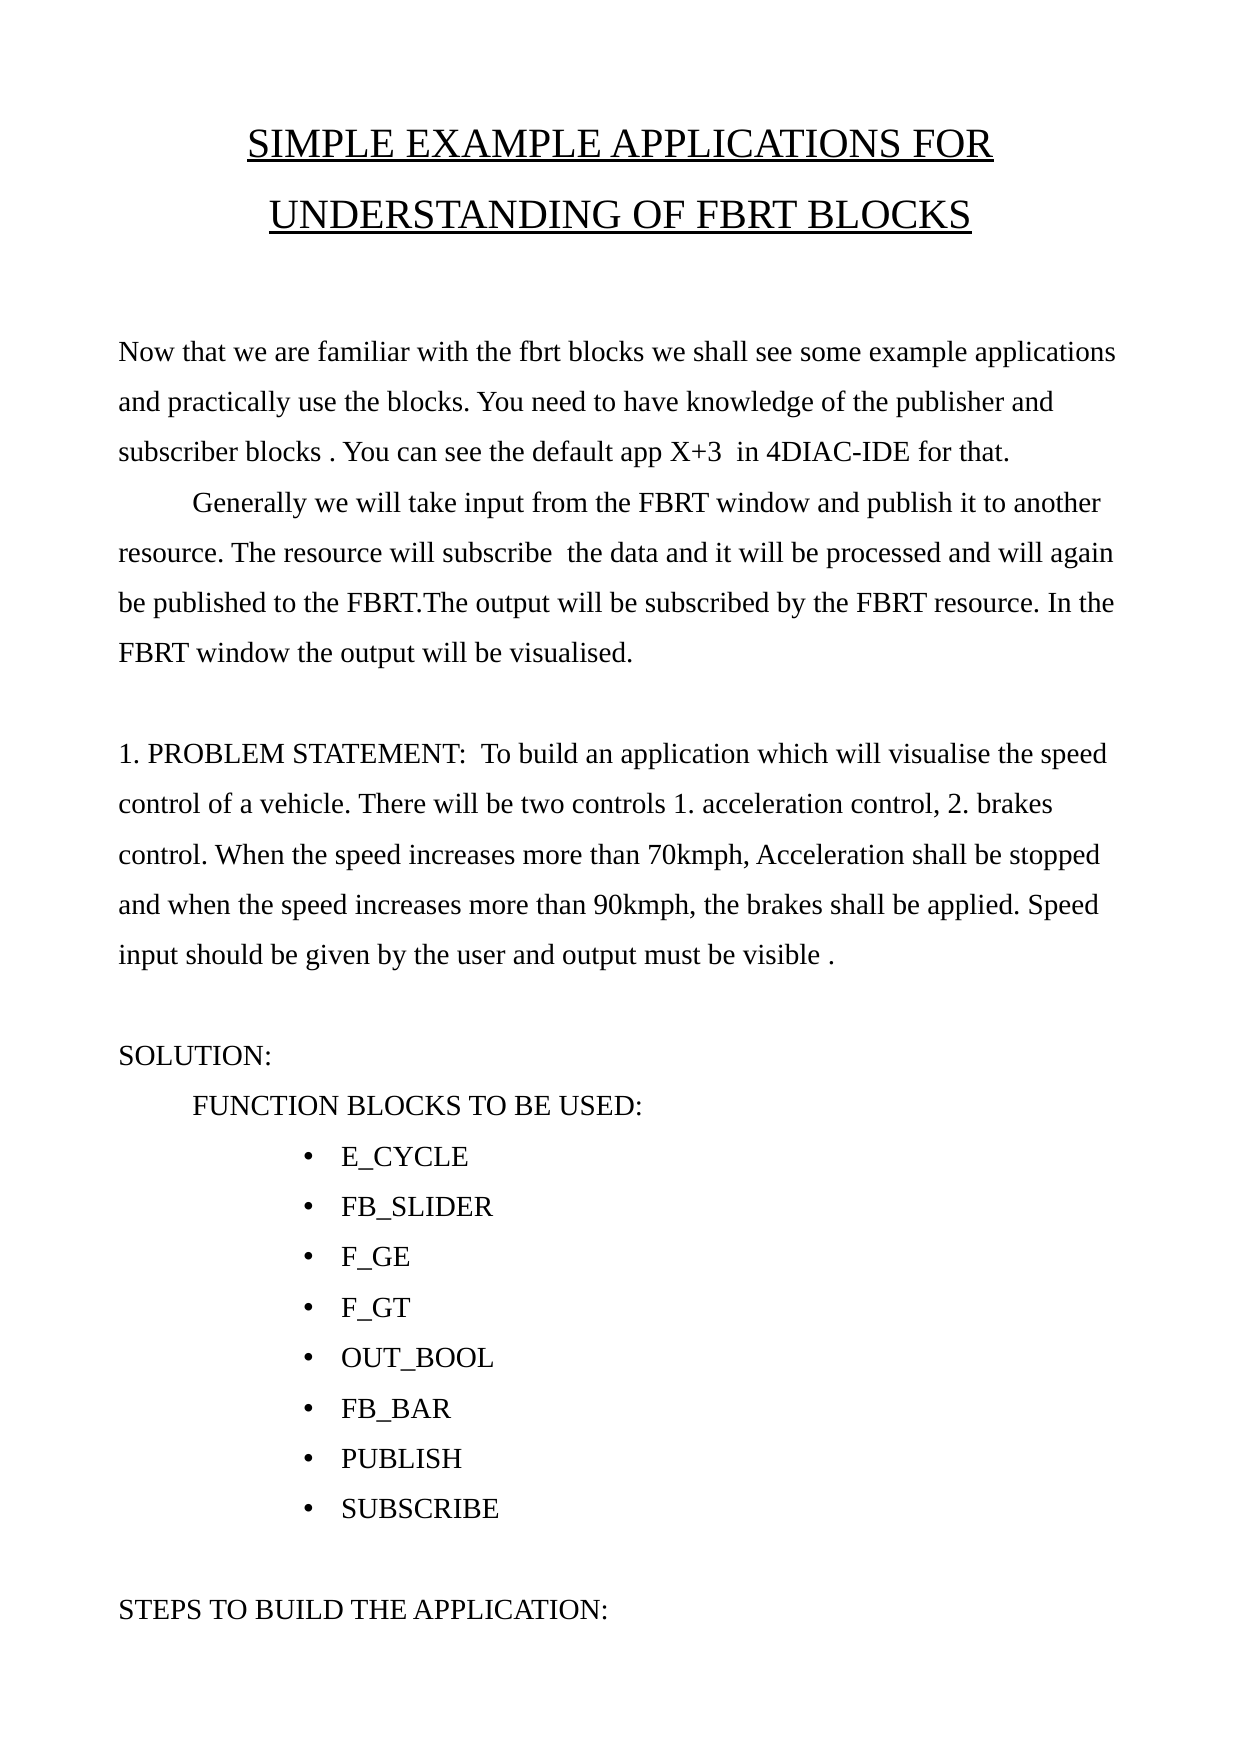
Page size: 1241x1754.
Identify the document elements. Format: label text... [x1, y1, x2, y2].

list SUBSCRIBE [303, 1492, 1122, 1525]
list E_CYCLE [303, 1139, 1122, 1172]
text 1. PROBLEM STATEMENT: To build an application which will visualise the speed control of a vehicle. There will be two controls 1. acceleration control, 2. brakes control. When the speed increases more than 70kmph, Acceleration shall be stopped and when the speed increases more than 90kmph, the brakes shall be applied. Speed input should be given by the user and output must be visible . [118, 736, 1122, 971]
list F_GT [303, 1290, 1122, 1324]
text SIMPLE EXAMPLE APPLICATIONS FOR UNDERSTANDING OF FBRT BLOCKS [118, 118, 1122, 238]
list PUBLISH [303, 1441, 1122, 1475]
text SOLUTION: [118, 1038, 1122, 1072]
text Generally we will take input from the FBRT window and publish it to another resource. The resource will subscribe the data and it will be processed and will again be published to the FBRT.The output will be subscribed by the FBRT resource. In the FBRT window the output will be visualised. [118, 485, 1122, 669]
list F_GE [303, 1239, 1122, 1273]
text FUNCTION BLOCKS TO BE USED: [118, 1088, 1122, 1122]
list OUT_BOOL [303, 1340, 1122, 1374]
list FB_BAR [303, 1391, 1122, 1424]
list FB_SLIDER [303, 1189, 1122, 1223]
text Now that we are familiar with the fbrt blocks we shall see some example applications and practically use the blocks. You need to have knowledge of the publisher and subscriber blocks . You can see the default app X+3 in 4DIAC-IDE for that. [118, 334, 1122, 468]
text STEPS TO BUILD THE APPLICATION: [118, 1592, 1122, 1626]
